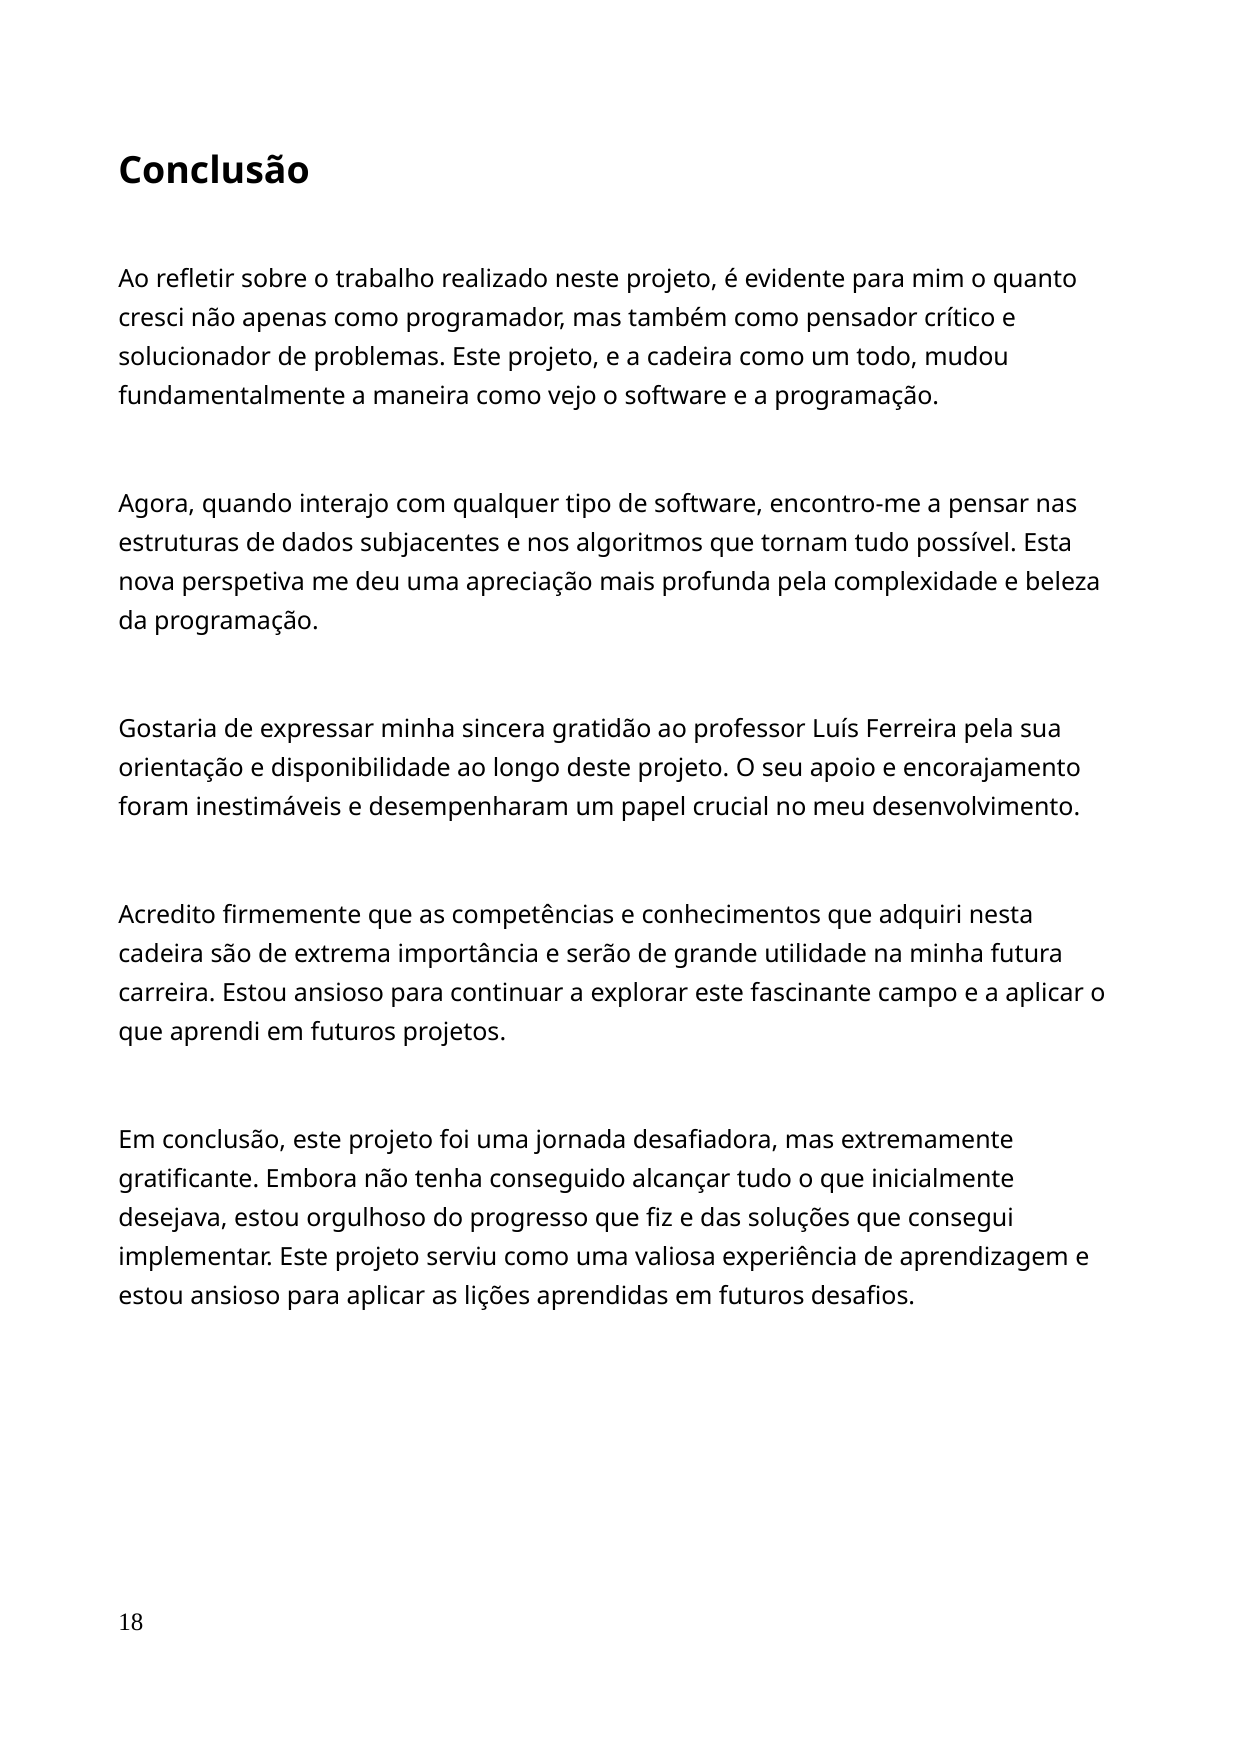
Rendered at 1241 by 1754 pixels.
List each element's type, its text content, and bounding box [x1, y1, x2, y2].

subtitle Conclusão [118, 143, 1122, 194]
text Acredito firmemente que as competências e conhecimentos que adquiri nesta cadeira são de extrema importância e serão de grande utilidade na minha futura carreira. Estou ansioso para continuar a explorar este fascinante campo e a aplicar o que aprendi em futuros projetos. [118, 896, 1122, 1048]
text Em conclusão, este projeto foi uma jornada desafiadora, mas extremamente gratificante. Embora não tenha conseguido alcançar tudo o que inicialmente desejava, estou orgulhoso do progresso que fiz e das soluções que consegui implementar. Este projeto serviu como uma valiosa experiência de aprendizagem e estou ansioso para aplicar as lições aprendidas em futuros desafios. [118, 1121, 1122, 1312]
text Gostaria de expressar minha sincera gratidão ao professor Luís Ferreira pela sua orientação e disponibilidade ao longo deste projeto. O seu apoio e encorajamento foram inestimáveis e desempenharam um papel crucial no meu desenvolvimento. [118, 710, 1122, 823]
text Ao refletir sobre o trabalho realizado neste projeto, é evidente para mim o quanto cresci não apenas como programador, mas também como pensador crítico e solucionador de problemas. Este projeto, e a cadeira como um todo, mudou fundamentalmente a maneira como vejo o software e a programação. [118, 260, 1122, 412]
text Agora, quando interajo com qualquer tipo de software, encontro-me a pensar nas estruturas de dados subjacentes e nos algoritmos que tornam tudo possível. Esta nova perspetiva me deu uma apreciação mais profunda pela complexidade e beleza da programação. [118, 485, 1122, 637]
